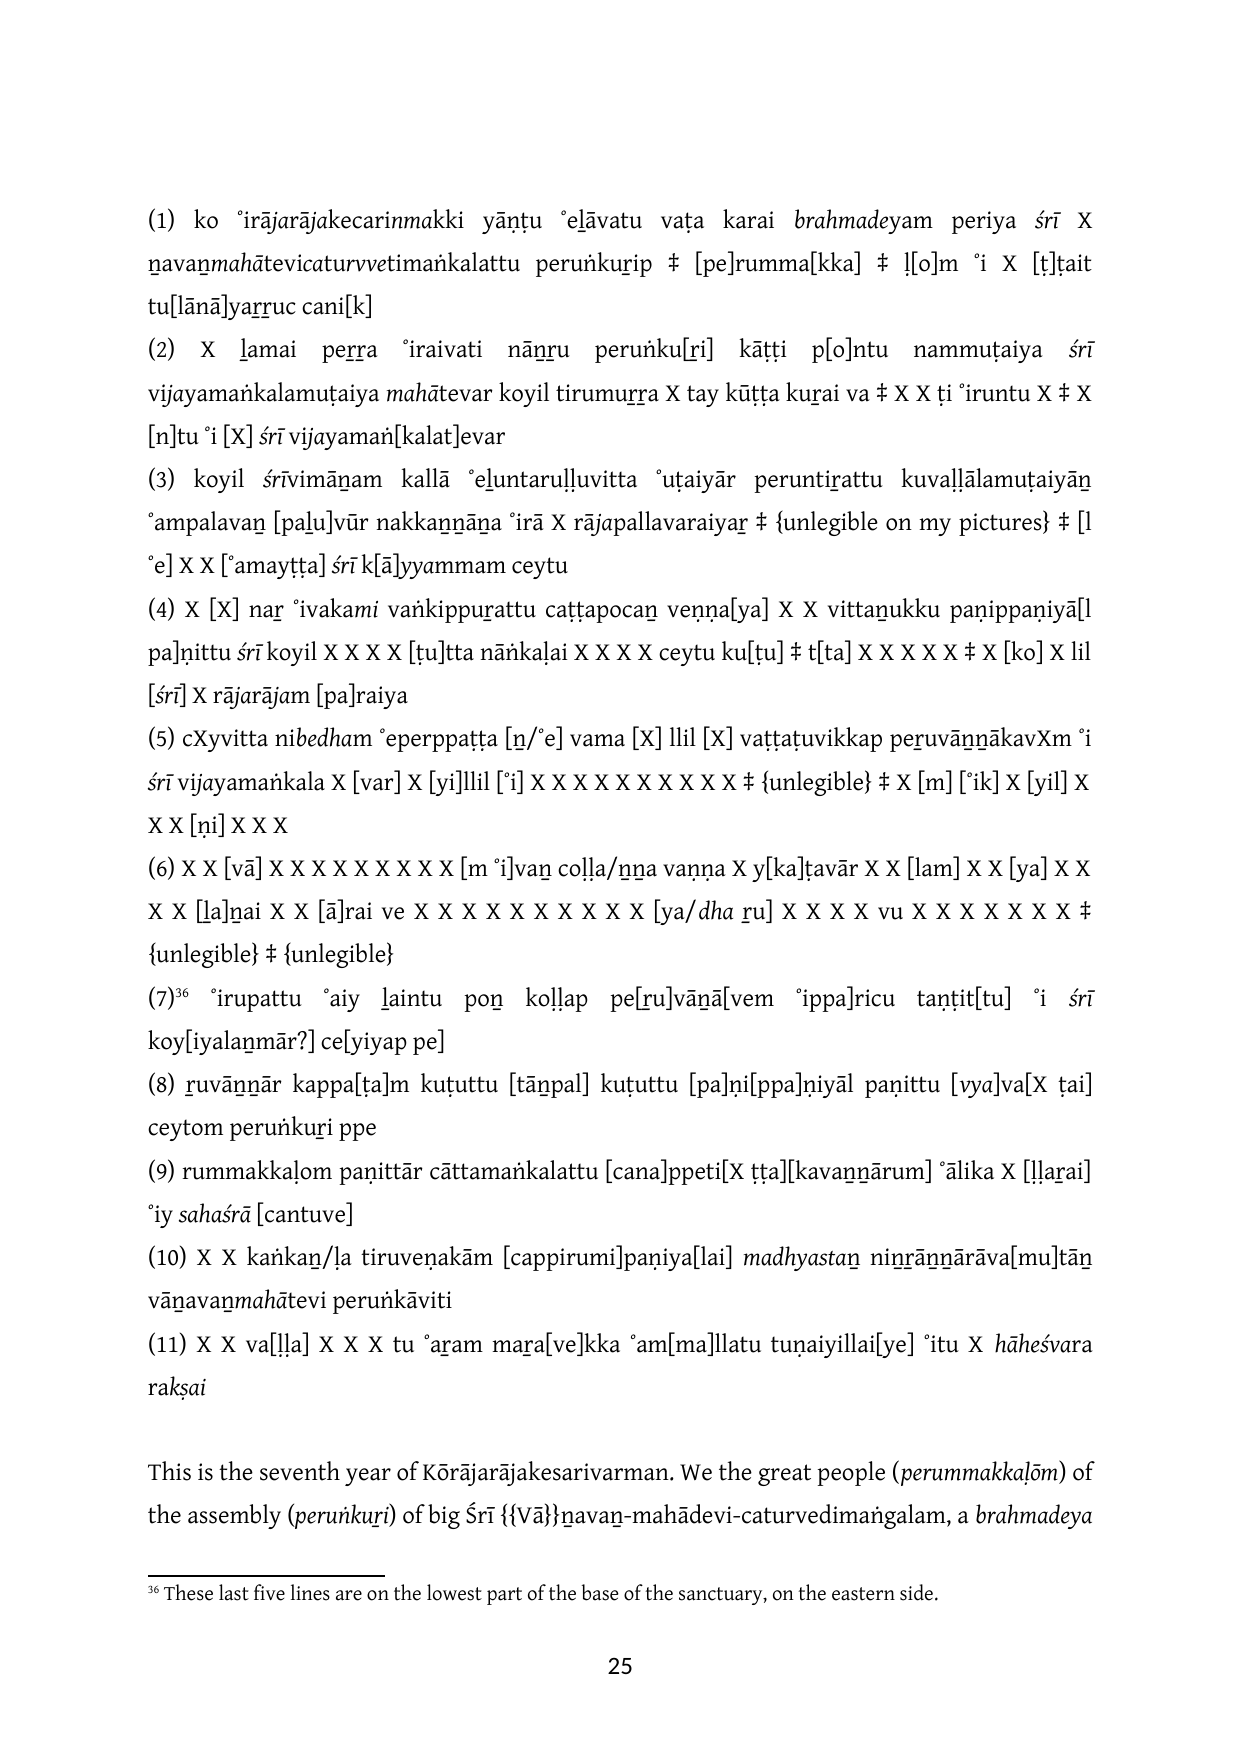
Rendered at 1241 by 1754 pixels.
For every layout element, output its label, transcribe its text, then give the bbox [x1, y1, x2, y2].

text (3) koyil śrīvimāṉam kallā ˚eḻuntaruḷḷuvitta ˚uṭaiyār peruntiṟattu kuvaḷḷālamuṭaiyāṉ ˚ampalavaṉ [paḻu]vūr nakkaṉṉāṉa ˚irā X rājapallavaraiyaṟ ‡ {unlegible on my pictures} ‡ [l ˚e] X X [˚amayṭṭa] śrī k[ā]yyammam ceytu [148, 465, 1093, 581]
text (2) X ḻamai peṟṟa ˚iraivati nāṉṟu peruṅku[ṟi] kāṭṭi p[o]ntu nammuṭaiya śrī vijayamaṅkalamuṭaiya mahātevar koyil tirumuṟṟa X tay kūṭṭa kuṟai va ‡ X X ṭi ˚iruntu X ‡ X [n]tu ˚i [X] śrī vijayamaṅ[kalat]evar [148, 336, 1093, 451]
text (1) ko ˚irājarājakecarinmakki yāṇṭu ˚eḻāvatu vaṭa karai brahmadeyam periya śrī X ṉavaṉmahātevicaturvvetimaṅkalattu peruṅkuṟip ‡ [pe]rumma[kka] ‡ ḷ[o]m ˚i X [ṭ]ṭait tu[lānā]yaṟṟuc cani[k] [148, 206, 1093, 321]
text (4) X [X] naṟ ˚ivakami vaṅkippuṟattu caṭṭapocaṉ veṇṇa[ya] X X vittaṉukku paṇippaṇiyā[l pa]ṇittu śrī koyil X X X X [ṭu]tta nāṅkaḷai X X X X ceytu ku[ṭu] ‡ t[ta] X X X X X ‡ X [ko] X lil [śrī] X rājarājam [pa]raiya [148, 595, 1093, 710]
text (5) cXyvitta nibedham ˚eperppaṭṭa [ṉ/˚e] vama [X] llil [X] vaṭṭaṭuvikkap peṟuvāṉṉākavXm ˚i śrī vijayamaṅkala X [var] X [yi]llil [˚i] X X X X X X X X X X ‡ {unlegible} ‡ X [m] [˚ik] X [yil] X X X [ṇi] X X X [148, 725, 1093, 840]
text (11) X X va[ḷḷa] X X X tu ˚aṟam maṟa[ve]kka ˚am[ma]llatu tuṇaiyillai[ye] ˚itu X hāheśvara rakṣai [148, 1330, 1093, 1402]
text (10) X X kaṅkaṉ/ḷa tiruveṇakām [cappirumi]paṇiya[lai] madhyastaṉ niṉṟāṉṉārāva[mu]tāṉ vāṉavaṉmahātevi peruṅkāviti [148, 1243, 1093, 1316]
text These last five lines are on the lowest part of the base of the sanctuary, on the eastern side. [148, 1582, 1093, 1606]
text (8) ṟuvāṉṉār kappa[ṭa]m kuṭuttu [tāṉpal] kuṭuttu [pa]ṇi[ppa]ṇiyāl paṇittu [vya]va[X ṭai] ceytom peruṅkuṟi ppe [148, 1071, 1093, 1143]
text (7) ˚irupattu ˚aiy ḻaintu poṉ koḷḷap pe[ṟu]vāṉā[vem ˚ippa]ricu taṇṭit[tu] ˚i śrī koy[iyalaṉmār?] ce[yiyap pe] [148, 984, 1093, 1056]
text This is the seventh year of Kōrājarājakesarivarman. We the great people (perummakkaḷōm) of the assembly (peruṅkuṟi) of big Śrī {{Vā}}ṉavaṉ-mahādevi-caturvedimaṅgalam, a brahmadeya [148, 1459, 1093, 1531]
text (6) X X [vā] X X X X X X X X X [m ˚i]vaṉ coḷḷa/ṉṉa vaṇṇa X y[ka]ṭavār X X [lam] X X [ya] X X X X [ḻa]ṉai X X [ā]rai ve X X X X X X X X X X [ya/dha ṟu] X X X X vu X X X X X X X ‡ {unlegible} ‡ {unlegible} [148, 854, 1093, 970]
text (9) rummakkaḷom paṇittār cāttamaṅkalattu [cana]ppeti[X ṭṭa][kavaṉṉārum] ˚ālika X [ḷḷaṟai] ˚iy sahaśrā [cantuve] [148, 1157, 1093, 1229]
